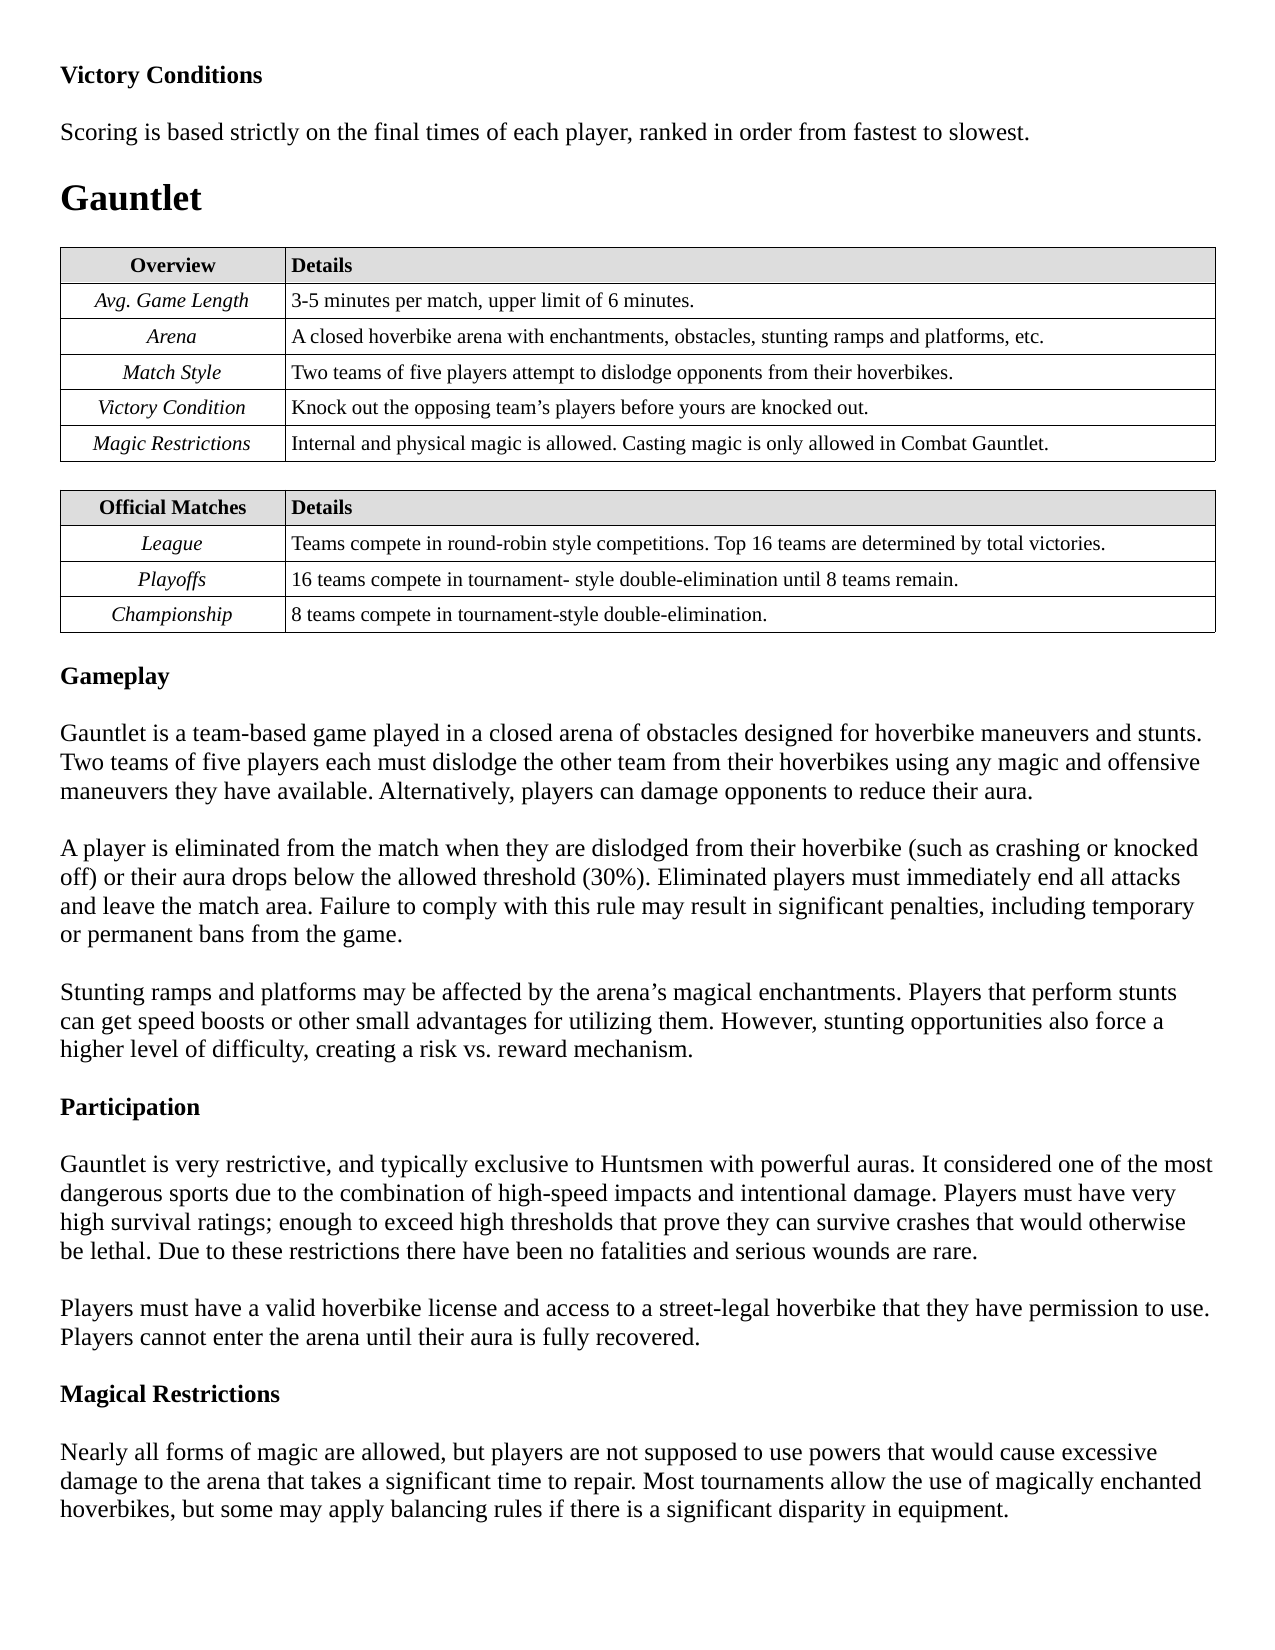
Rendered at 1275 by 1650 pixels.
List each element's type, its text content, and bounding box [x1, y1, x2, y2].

table_cell 3-5 minutes per match, upper limit of 6 minutes. [286, 284, 1215, 318]
text Gauntlet is very restrictive, and typically exclusive to Huntsmen with powerful auras. It considered one of the most dangerous sports due to the combination of high-speed impacts and intentional damage. Players must have very high survival ratings; enough to exceed high thresholds that prove they can survive crashes that would otherwise be lethal. Due to these restrictions there have been no fatalities and serious wounds are rare. [60, 1149, 1215, 1264]
subtitle Victory Conditions [60, 60, 1215, 89]
table_cell 8 teams compete in tournament-style double-elimination. [286, 597, 1215, 632]
text Scoring is based strictly on the final times of each player, ranked in order from fastest to slowest. [60, 117, 1215, 146]
table_cell Championship [61, 597, 285, 632]
table_cell Match Style [61, 355, 285, 389]
table_cell Internal and physical magic is allowed. Casting magic is only allowed in Combat Gauntlet. [286, 426, 1215, 461]
table_cell Knock out the opposing team’s players before yours are knocked out. [286, 390, 1215, 425]
table_cell Victory Condition [61, 390, 285, 425]
subtitle Magical Restrictions [60, 1379, 1215, 1408]
text A player is eliminated from the match when they are dislodged from their hoverbike (such as crashing or knocked off) or their aura drops below the allowed threshold (30%). Eliminated players must immediately end all attacks and leave the match area. Failure to comply with this rule may result in significant penalties, including temporary or permanent bans from the game. [60, 833, 1215, 948]
text Players must have a valid hoverbike license and access to a street-legal hoverbike that they have permission to use. Players cannot enter the arena until their aura is fully recovered. [60, 1293, 1215, 1351]
table_cell A closed hoverbike arena with enchantments, obstacles, stunting ramps and platforms, etc. [286, 319, 1215, 354]
table_header Details [286, 491, 1215, 525]
table_cell Magic Restrictions [61, 426, 285, 461]
table_cell Arena [61, 319, 285, 354]
table_cell 16 teams compete in tournament- style double-elimination until 8 teams remain. [286, 562, 1215, 596]
subtitle Gameplay [60, 661, 1215, 689]
table_header Details [286, 248, 1215, 282]
subtitle Participation [60, 1092, 1215, 1121]
text Stunting ramps and platforms may be affected by the arena’s magical enchantments. Players that perform stunts can get speed boosts or other small advantages for utilizing them. However, stunting opportunities also force a higher level of difficulty, creating a risk vs. reward mechanism. [60, 977, 1215, 1063]
table_cell League [61, 526, 285, 561]
table_cell Teams compete in round-robin style competitions. Top 16 teams are determined by total victories. [286, 526, 1215, 561]
text Nearly all forms of magic are allowed, but players are not supposed to use powers that would cause excessive damage to the arena that takes a significant time to repair. Most tournaments allow the use of magically enchanted hoverbikes, but some may apply balancing rules if there is a significant disparity in equipment. [60, 1437, 1215, 1523]
table_header Overview [61, 248, 285, 282]
table_cell Playoffs [61, 562, 285, 596]
table_cell Avg. Game Length [61, 284, 285, 318]
table_header Official Matches [61, 491, 285, 525]
table_cell Two teams of five players attempt to dislodge opponents from their hoverbikes. [286, 355, 1215, 389]
subtitle Gauntlet [60, 175, 1215, 218]
text Gauntlet is a team-based game played in a closed arena of obstacles designed for hoverbike maneuvers and stunts. Two teams of five players each must dislodge the other team from their hoverbikes using any magic and offensive maneuvers they have available. Alternatively, players can damage opponents to reduce their aura. [60, 718, 1215, 804]
